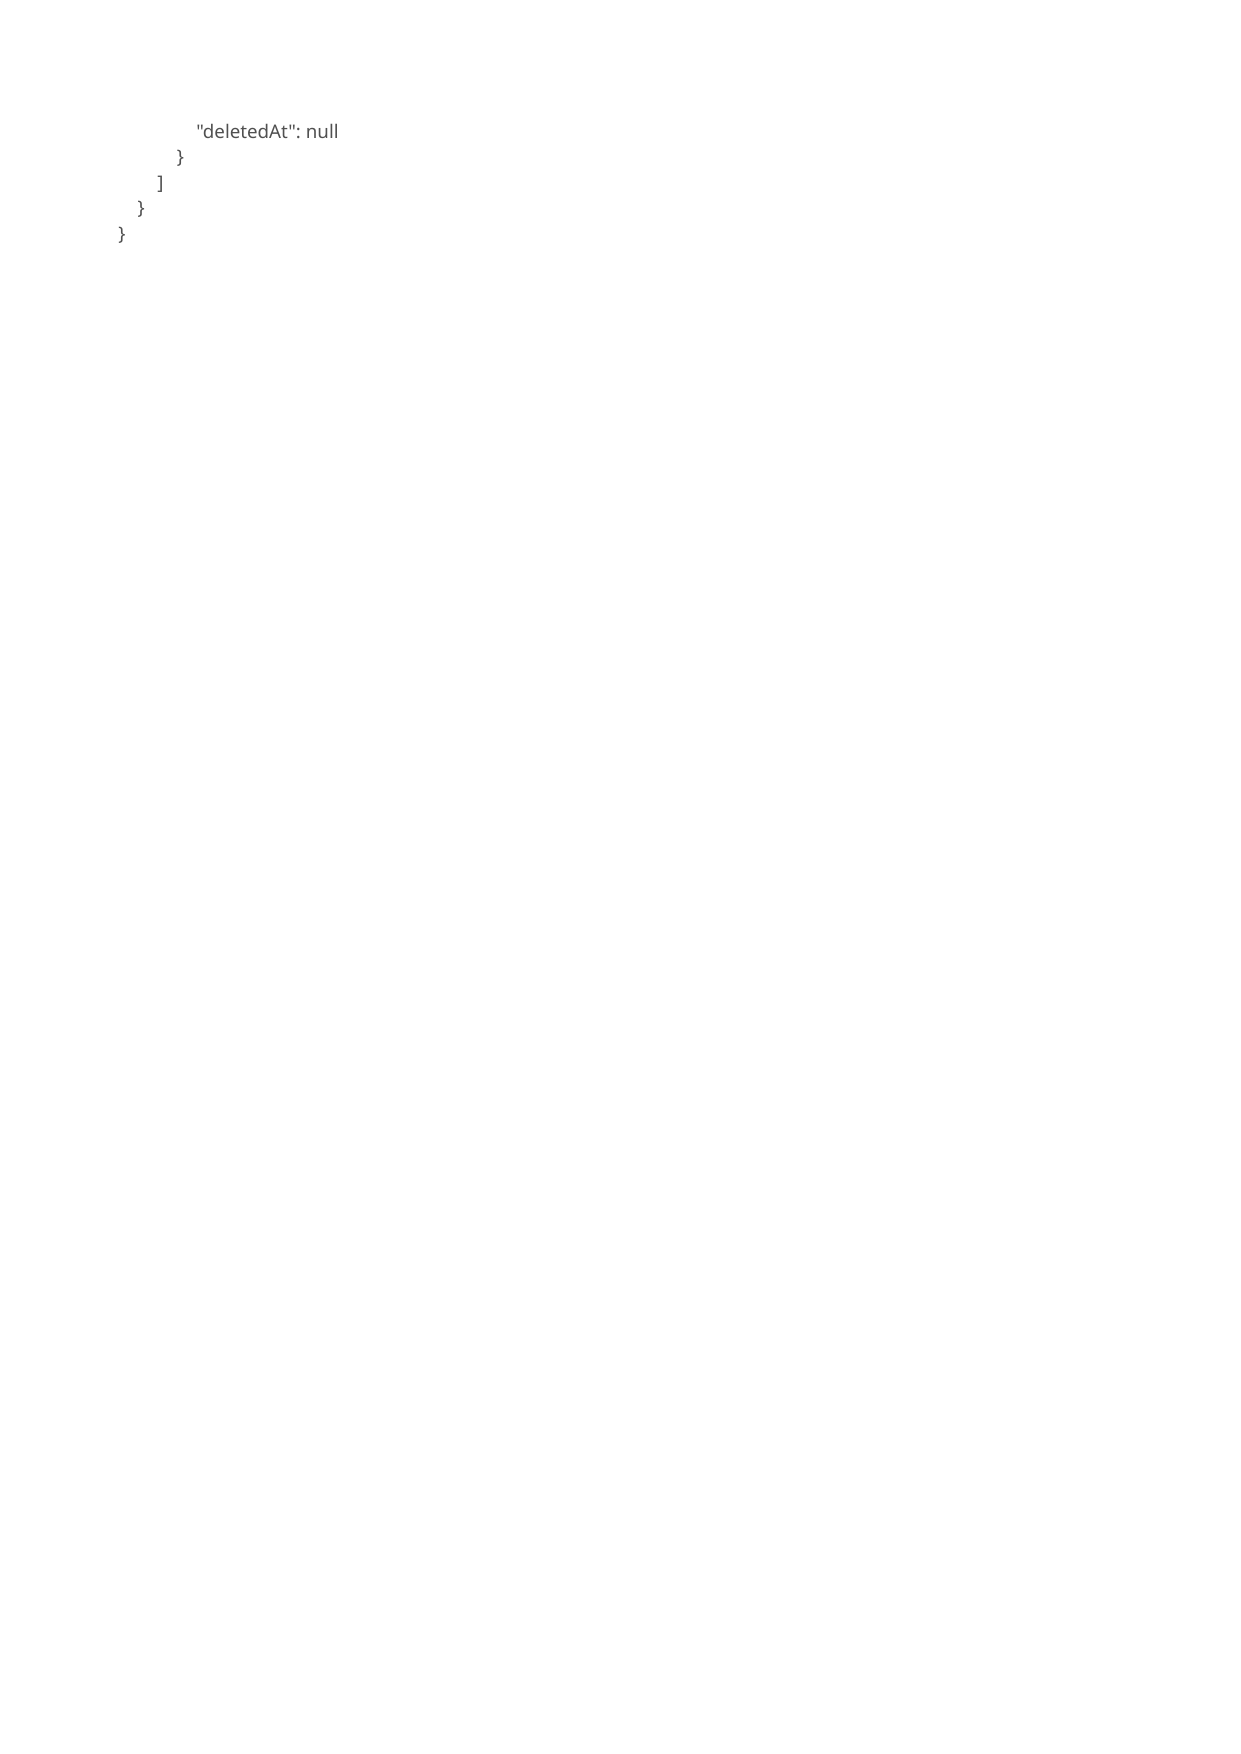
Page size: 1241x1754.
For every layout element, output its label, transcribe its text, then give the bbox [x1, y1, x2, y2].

text } [118, 195, 1122, 220]
text ] [118, 169, 1122, 195]
text } [118, 220, 1122, 246]
text } [118, 144, 1122, 169]
text "deletedAt": null [118, 118, 1122, 144]
